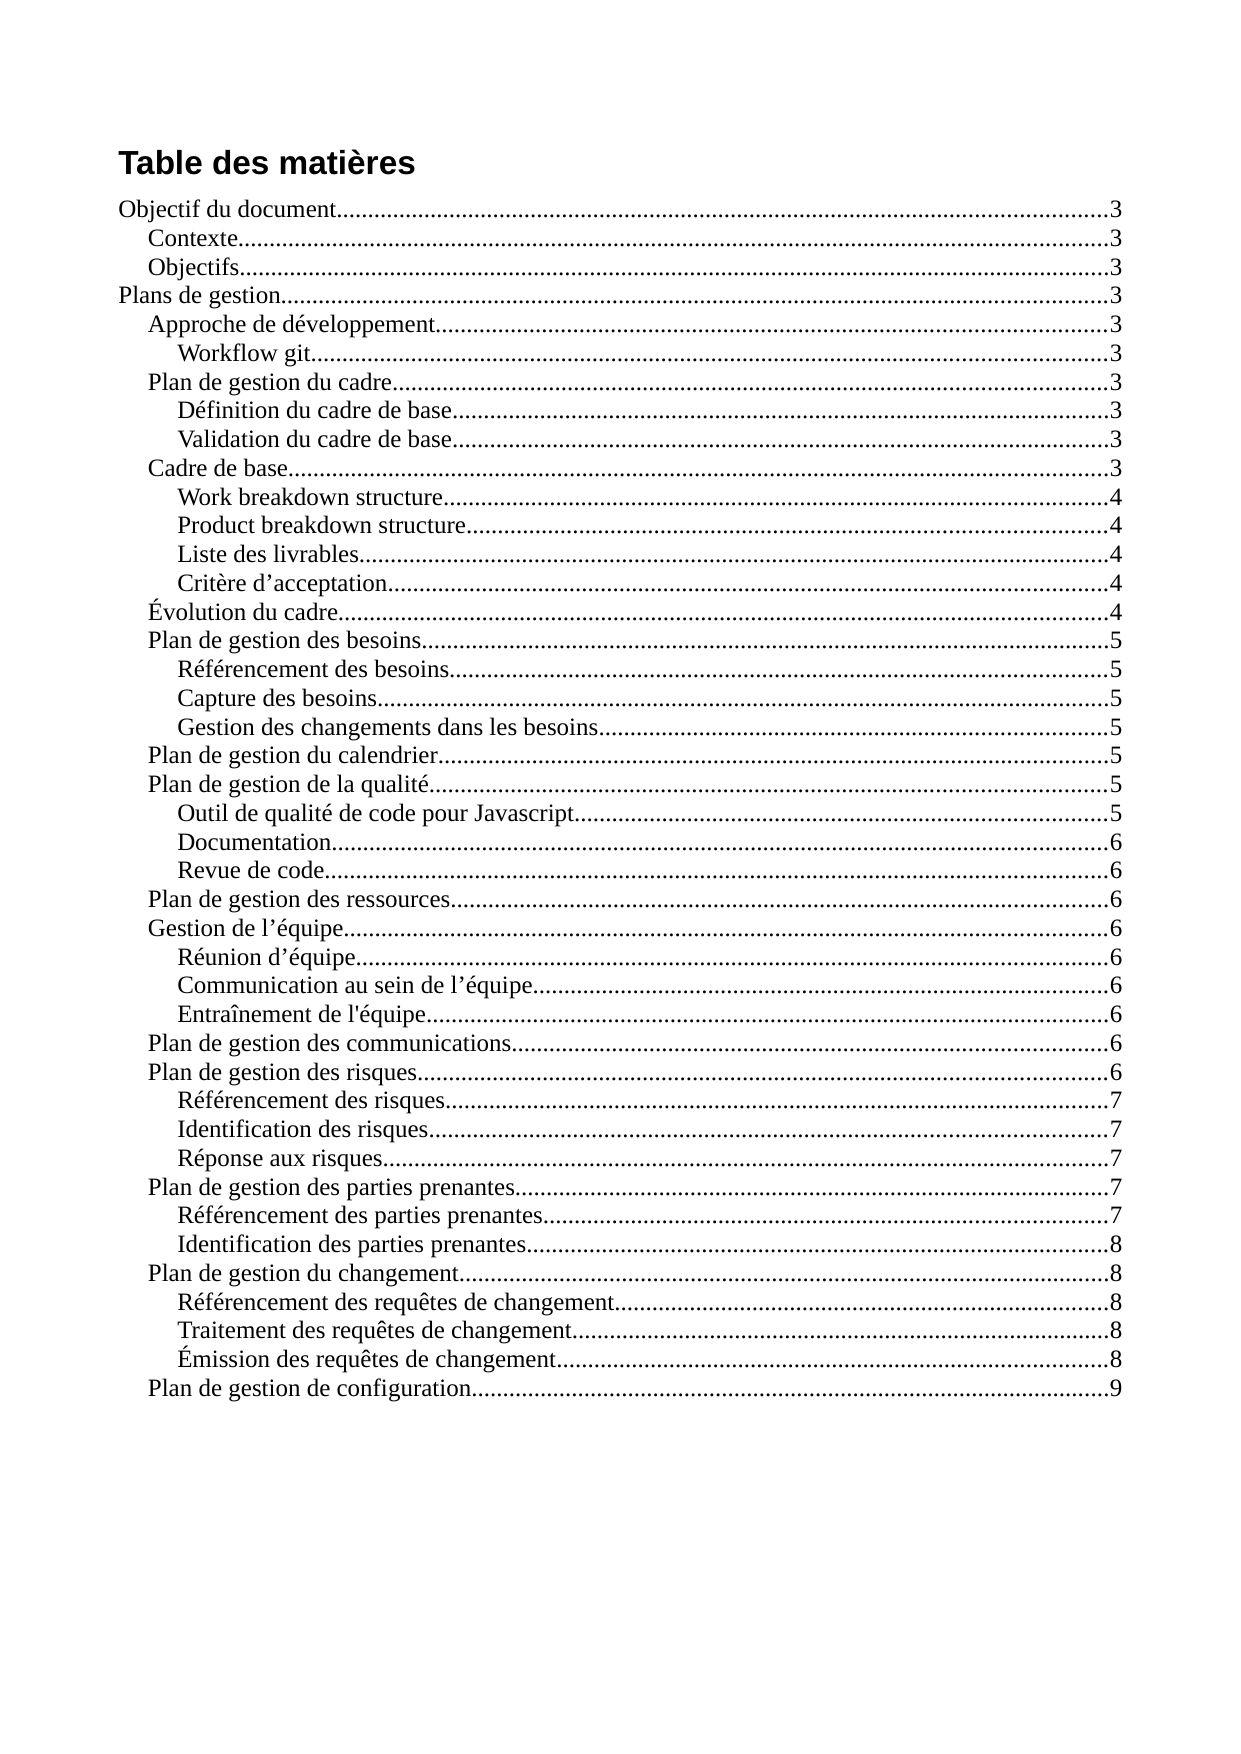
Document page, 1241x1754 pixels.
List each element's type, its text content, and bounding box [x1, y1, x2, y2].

text Objectifs 3 [148, 252, 1122, 280]
subtitle Table des matières [118, 143, 1122, 182]
text Plan de gestion des besoins 5 [148, 625, 1122, 654]
text Plans de gestion 3 [118, 280, 1122, 309]
text Critère d’acceptation 4 [177, 568, 1122, 597]
text Cadre de base 3 [148, 453, 1122, 482]
text Contexte 3 [148, 223, 1122, 252]
text Workflow git 3 [177, 338, 1122, 367]
text Traitement des requêtes de changement 8 [177, 1315, 1122, 1344]
text Référencement des requêtes de changement 8 [177, 1287, 1122, 1315]
text Gestion de l’équipe 6 [148, 913, 1122, 942]
text Liste des livrables 4 [177, 539, 1122, 568]
text Plan de gestion du cadre 3 [148, 367, 1122, 395]
text Entraînement de l'équipe 6 [177, 999, 1122, 1028]
text Plan de gestion des parties prenantes 7 [148, 1172, 1122, 1200]
text Définition du cadre de base 3 [177, 395, 1122, 424]
text Référencement des besoins 5 [177, 654, 1122, 683]
text Référencement des parties prenantes 7 [177, 1200, 1122, 1229]
text Plan de gestion de la qualité 5 [148, 769, 1122, 798]
text Évolution du cadre 4 [148, 597, 1122, 625]
text Réunion d’équipe 6 [177, 942, 1122, 970]
text Gestion des changements dans les besoins 5 [177, 712, 1122, 740]
text Plan de gestion des risques 6 [148, 1057, 1122, 1085]
text Approche de développement 3 [148, 309, 1122, 338]
text Identification des parties prenantes 8 [177, 1229, 1122, 1258]
text Plan de gestion des ressources 6 [148, 884, 1122, 913]
text Outil de qualité de code pour Javascript 5 [177, 798, 1122, 827]
text Plan de gestion des communications 6 [148, 1028, 1122, 1057]
text Plan de gestion de configuration 9 [148, 1373, 1122, 1402]
text Revue de code 6 [177, 855, 1122, 884]
text Plan de gestion du calendrier 5 [148, 740, 1122, 769]
text Work breakdown structure 4 [177, 482, 1122, 510]
text Product breakdown structure 4 [177, 510, 1122, 539]
text Objectif du document 3 [118, 194, 1122, 223]
text Documentation 6 [177, 827, 1122, 855]
text Capture des besoins 5 [177, 683, 1122, 712]
text Réponse aux risques 7 [177, 1143, 1122, 1172]
text Référencement des risques 7 [177, 1085, 1122, 1114]
text Plan de gestion du changement 8 [148, 1258, 1122, 1287]
text Validation du cadre de base 3 [177, 424, 1122, 453]
text Identification des risques 7 [177, 1114, 1122, 1143]
text Émission des requêtes de changement 8 [177, 1344, 1122, 1373]
text Communication au sein de l’équipe 6 [177, 970, 1122, 999]
